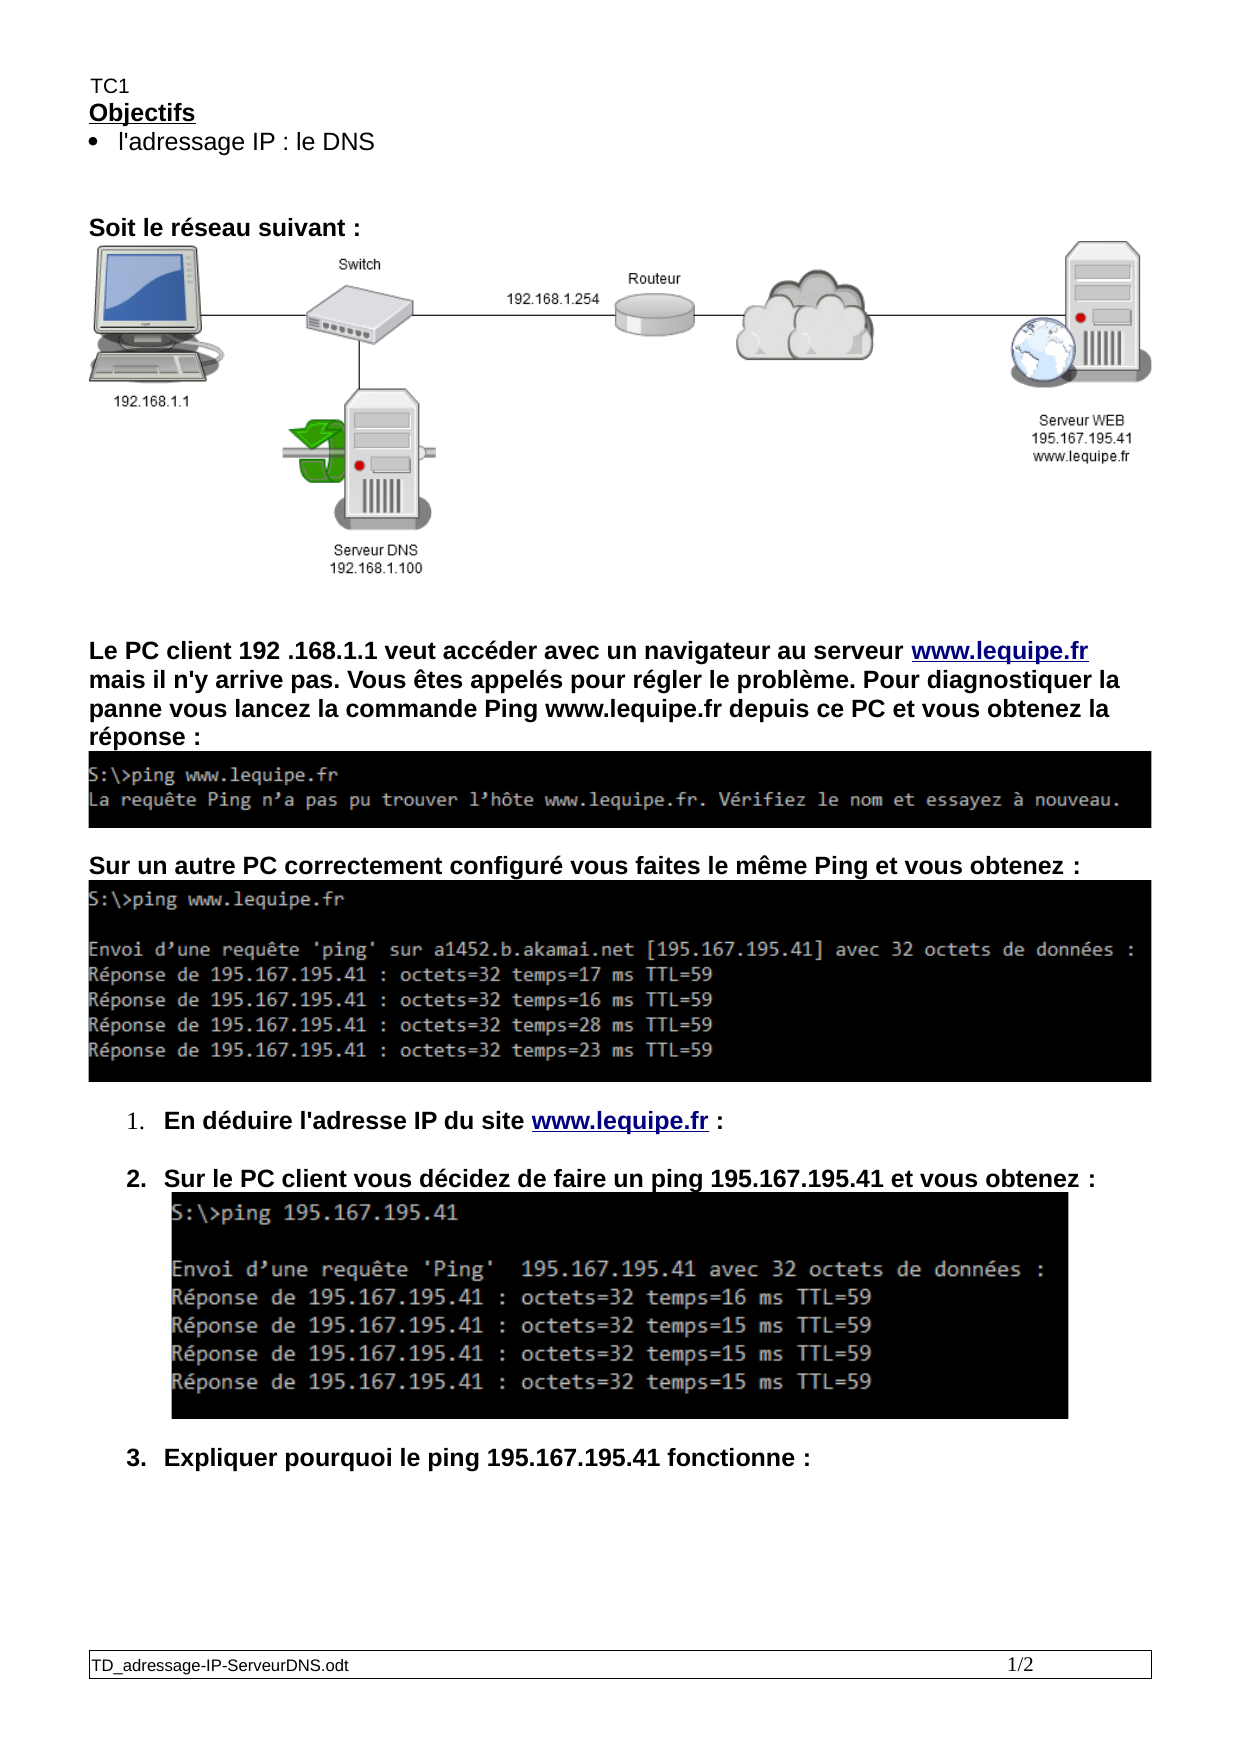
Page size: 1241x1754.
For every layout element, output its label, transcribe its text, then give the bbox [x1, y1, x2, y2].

list l'adressage IP : le DNS [88, 127, 1152, 155]
text Soit le réseau suivant : [88, 213, 1152, 242]
text Objectifs [88, 98, 1152, 127]
text Sur un autre PC correctement configuré vous faites le même Ping et vous obtenez : [88, 851, 1152, 880]
list Expliquer pourquoi le ping 195.167.195.41 fonctionne : [126, 1443, 1152, 1472]
list Sur le PC client vous décidez de faire un ping 195.167.195.41 et vous obtenez : [126, 1164, 1152, 1192]
list En déduire l'adresse IP du site www.lequipe.fr : [126, 1106, 1152, 1135]
text Le PC client 192 .168.1.1 veut accéder avec un navigateur au serveur www.lequipe.fr mais il n'y arrive pas. Vous êtes appelés pour régler le problème. Pour diagnostiquer la panne vous lancez la commande Ping www.lequipe.fr depuis ce PC et vous obtenez la réponse : [88, 636, 1152, 751]
